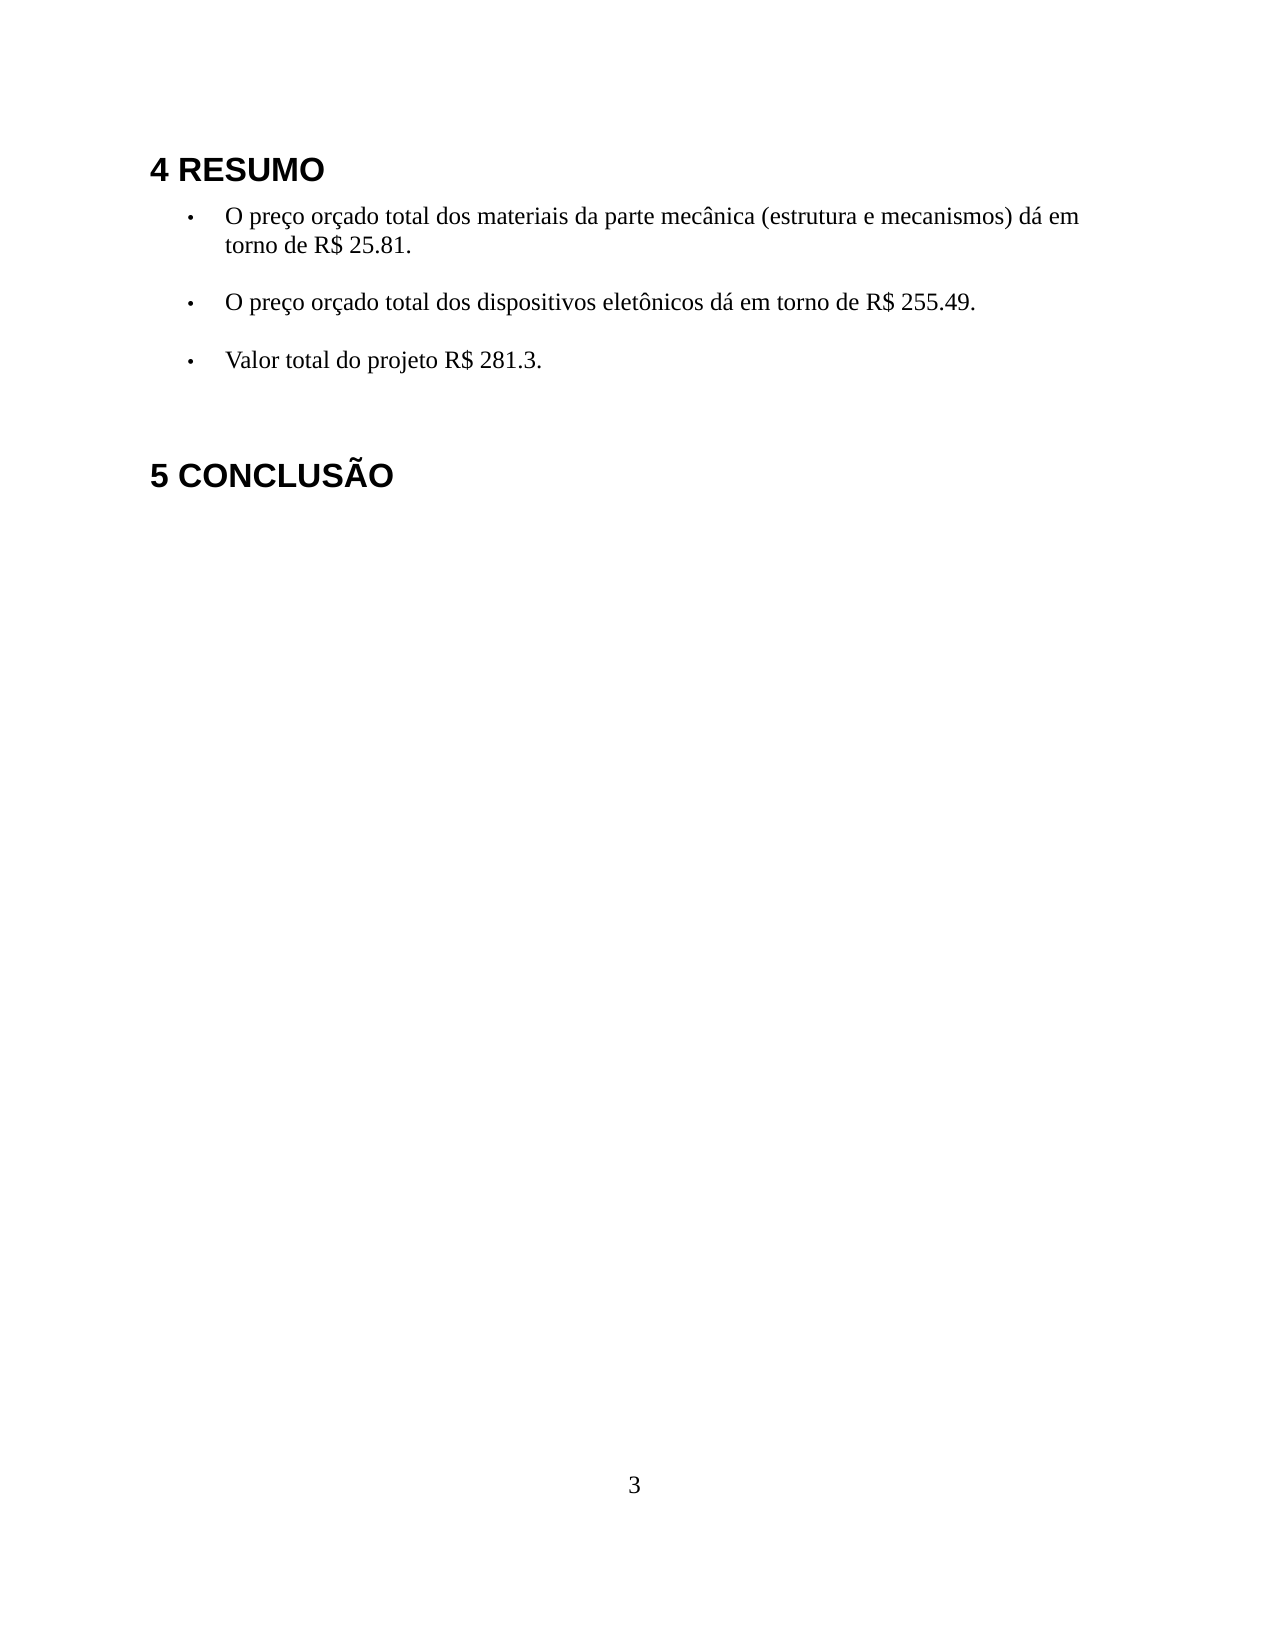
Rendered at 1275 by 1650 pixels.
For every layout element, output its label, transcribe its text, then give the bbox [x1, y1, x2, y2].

list O preço orçado total dos dispositivos eletônicos dá em torno de R$ 255.49. [187, 287, 1125, 345]
list Valor total do projeto R$ 281.3. [187, 345, 1125, 402]
subtitle 4 RESUMO [150, 150, 1125, 189]
subtitle 5 CONCLUSÃO [150, 456, 1125, 495]
list O preço orçado total dos materiais da parte mecânica (estrutura e mecanismos) dá em torno de R$ 25.81. [187, 201, 1125, 287]
